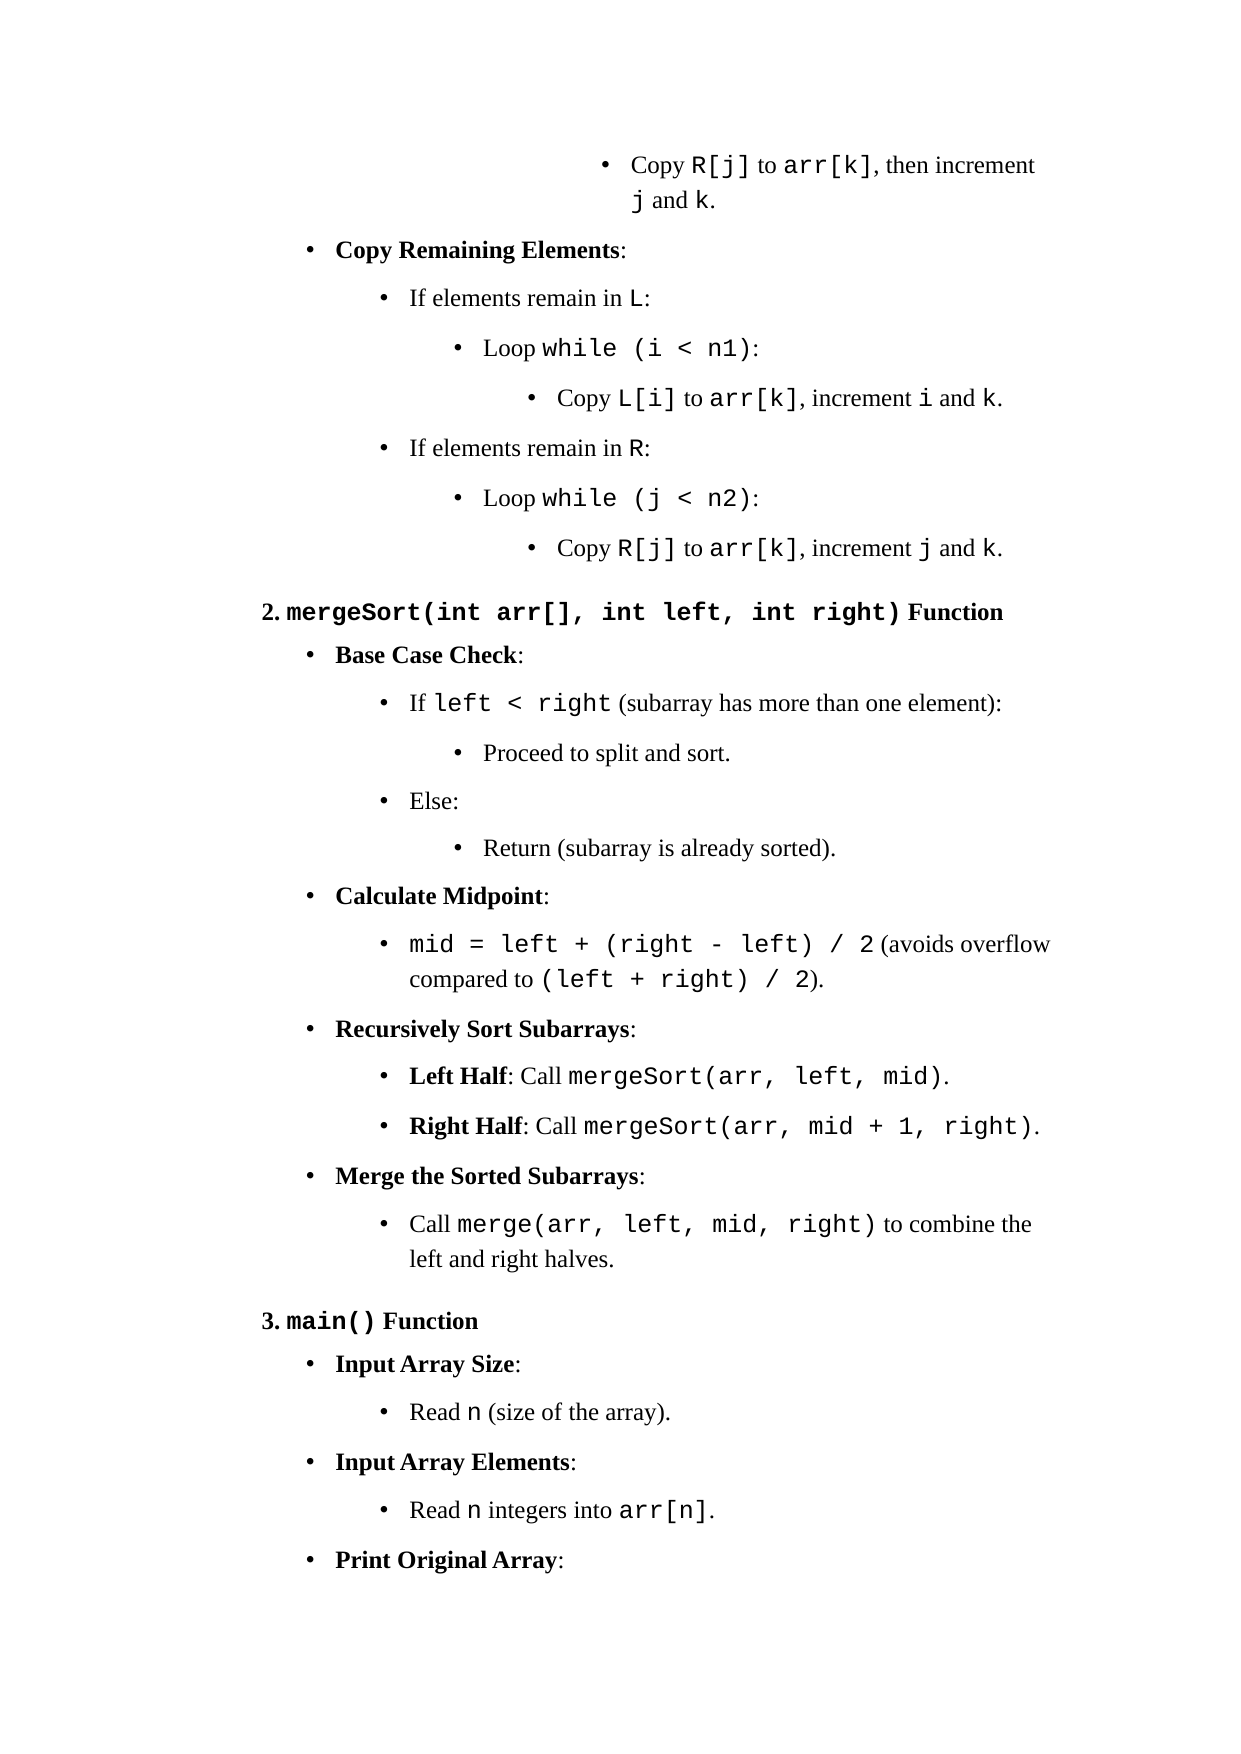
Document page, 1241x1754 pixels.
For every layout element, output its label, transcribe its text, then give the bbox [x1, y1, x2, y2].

list Read n (size of the array). [379, 1397, 1053, 1428]
list Copy L[i] to arr[k], increment i and k. [527, 383, 1053, 413]
list Call merge(arr, left, mid, right) to combine the left and right halves. [379, 1209, 1053, 1273]
list If left < right (subarray has more than one element): [379, 688, 1053, 719]
subtitle 3. main() Function [261, 1306, 1053, 1337]
list mid = left + (right - left) / 2 (avoids overflow compared to (left + right) / 2). [379, 929, 1053, 994]
list Merge the Sorted Subarrays: [306, 1161, 1053, 1190]
list Recursively Sort Subarrays: [306, 1014, 1053, 1042]
list Copy R[j] to arr[k], increment j and k. [527, 533, 1053, 563]
list Left Half: Call mergeSort(arr, left, mid). [379, 1061, 1053, 1092]
list Copy Remaining Elements: [306, 235, 1053, 264]
list Input Array Size: [306, 1349, 1053, 1378]
list Loop while (j < n2): [453, 483, 1053, 513]
list Else: [379, 786, 1053, 814]
list Read n integers into arr[n]. [379, 1495, 1053, 1526]
list Right Half: Call mergeSort(arr, mid + 1, right). [379, 1111, 1053, 1142]
list Calculate Midpoint: [306, 881, 1053, 910]
list Return (subarray is already sorted). [453, 833, 1053, 862]
subtitle 2. mergeSort(int arr[], int left, int right) Function [261, 597, 1053, 628]
list If elements remain in R: [379, 433, 1053, 463]
list Proceed to split and sort. [453, 738, 1053, 767]
list Copy R[j] to arr[k], then increment j and k. [601, 150, 1053, 216]
list Base Case Check: [306, 641, 1053, 669]
list Print Original Array: [306, 1545, 1053, 1573]
list Input Array Elements: [306, 1447, 1053, 1476]
list If elements remain in L: [379, 283, 1053, 313]
list Loop while (i < n1): [453, 333, 1053, 363]
